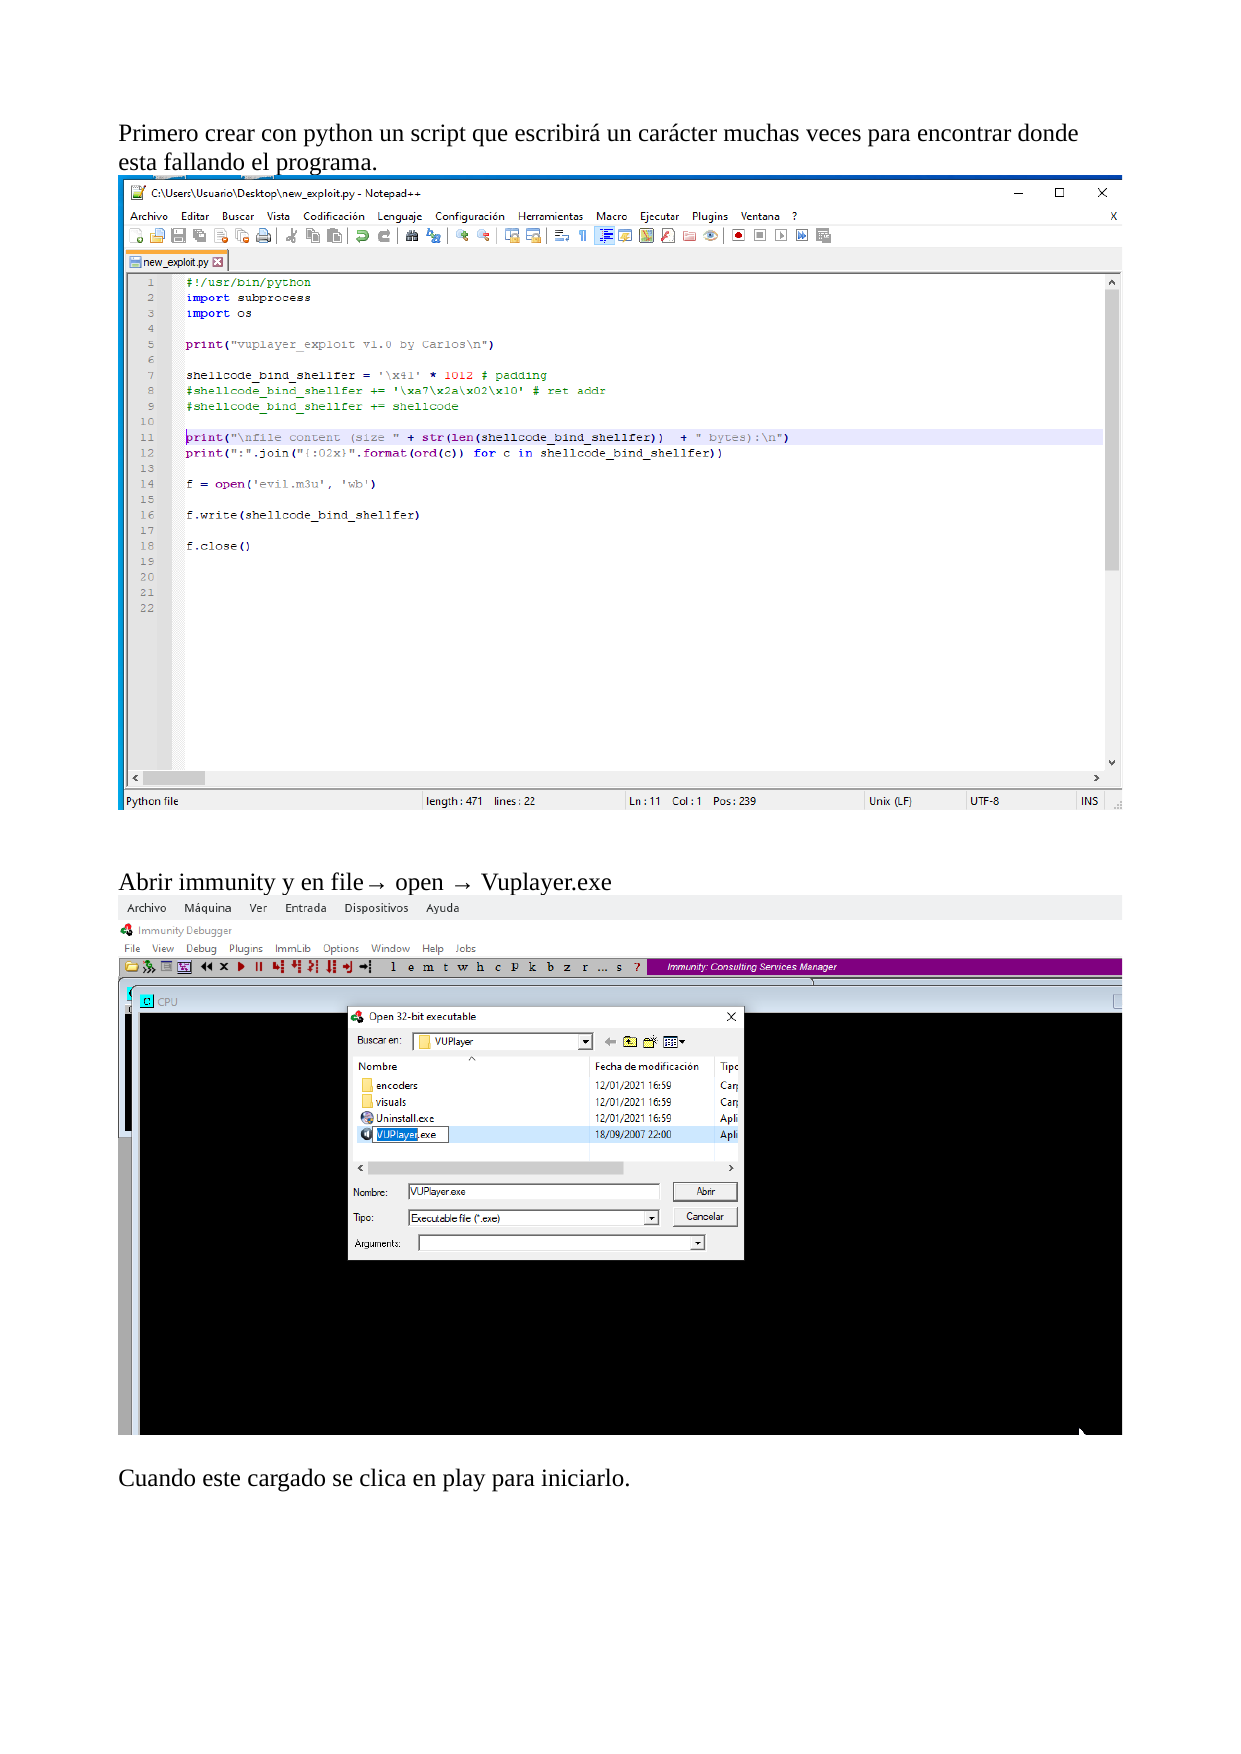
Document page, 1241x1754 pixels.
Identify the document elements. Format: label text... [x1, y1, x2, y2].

text Abrir immunity y en file→ open → Vuplayer.exe [118, 867, 1122, 895]
text Cuando este cargado se clica en play para iniciarlo. [118, 1463, 1122, 1492]
picture [118, 895, 1123, 1435]
text Primero crear con python un script que escribirá un carácter muchas veces para encontrar donde esta fallando el programa. [118, 118, 1122, 175]
picture [118, 175, 1123, 810]
